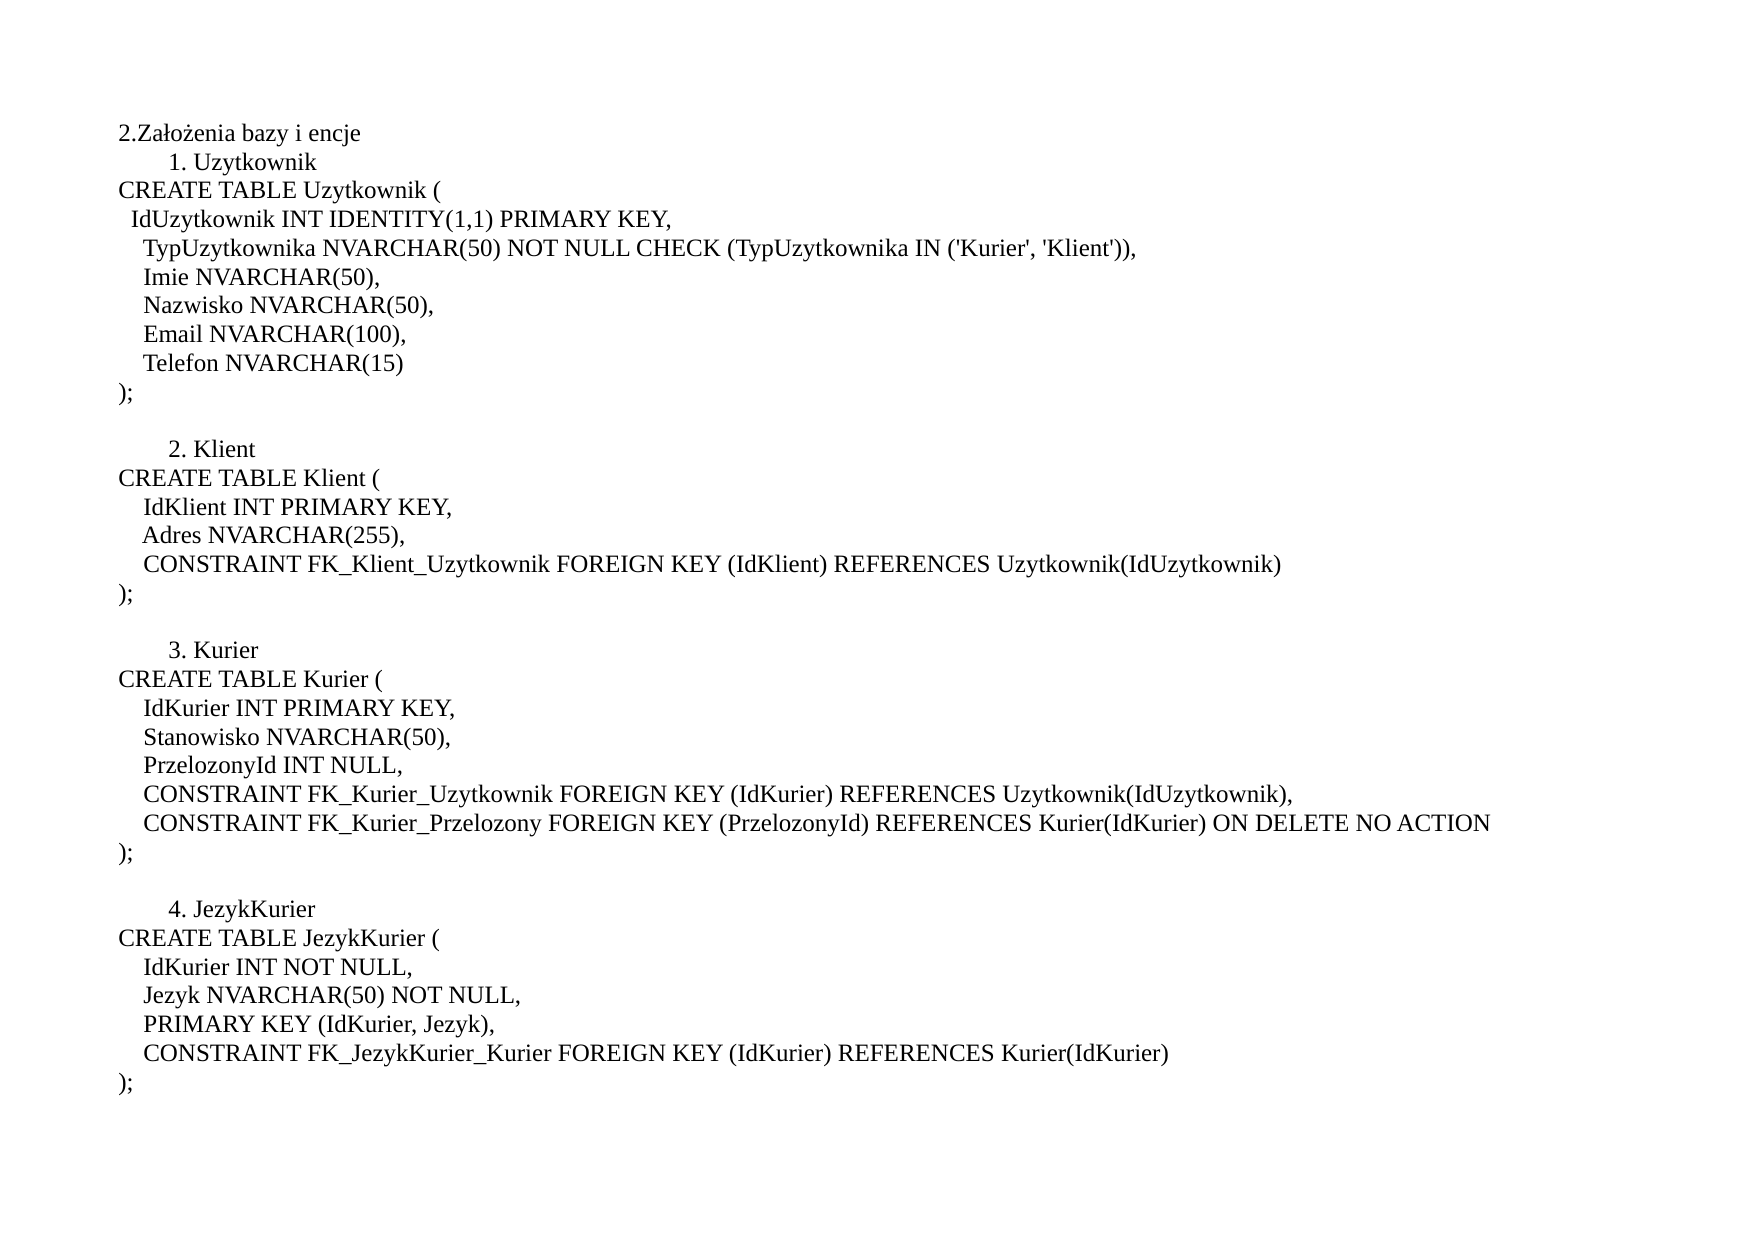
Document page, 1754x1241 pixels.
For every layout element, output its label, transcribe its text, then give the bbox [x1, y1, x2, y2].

text 1. Uzytkownik CREATE TABLE Uzytkownik ( [118, 147, 1636, 204]
text IdUzytkownik INT IDENTITY(1,1) PRIMARY KEY, [118, 204, 1636, 233]
text Jezyk NVARCHAR(50) NOT NULL, [118, 981, 1636, 1009]
text IdKurier INT PRIMARY KEY, [118, 693, 1636, 722]
text PRIMARY KEY (IdKurier, Jezyk), [118, 1009, 1636, 1038]
text Imie NVARCHAR(50), [118, 262, 1636, 291]
text Stanowisko NVARCHAR(50), [118, 722, 1636, 751]
text 3. Kurier CREATE TABLE Kurier ( [118, 636, 1636, 693]
text IdKlient INT PRIMARY KEY, [118, 492, 1636, 521]
text Adres NVARCHAR(255), [118, 521, 1636, 549]
text 2.Założenia bazy i encje [118, 118, 1636, 147]
text ); [118, 1067, 1636, 1096]
text PrzelozonyId INT NULL, [118, 751, 1636, 779]
text TypUzytkownika NVARCHAR(50) NOT NULL CHECK (TypUzytkownika IN ('Kurier', 'Klient')), [118, 233, 1636, 262]
text CONSTRAINT FK_Kurier_Uzytkownik FOREIGN KEY (IdKurier) REFERENCES Uzytkownik(IdUzytkownik), [118, 779, 1636, 808]
text CONSTRAINT FK_JezykKurier_Kurier FOREIGN KEY (IdKurier) REFERENCES Kurier(IdKurier) [118, 1038, 1636, 1067]
text 4. JezykKurier CREATE TABLE JezykKurier ( [118, 894, 1636, 952]
text ); [118, 578, 1636, 607]
text Nazwisko NVARCHAR(50), [118, 291, 1636, 319]
text ); [118, 837, 1636, 866]
text Telefon NVARCHAR(15) [118, 348, 1636, 377]
text IdKurier INT NOT NULL, [118, 952, 1636, 981]
text ); [118, 377, 1636, 406]
text CONSTRAINT FK_Kurier_Przelozony FOREIGN KEY (PrzelozonyId) REFERENCES Kurier(IdKurier) ON DELETE NO ACTION [118, 808, 1636, 837]
text 2. Klient CREATE TABLE Klient ( [118, 434, 1636, 492]
text Email NVARCHAR(100), [118, 319, 1636, 348]
text CONSTRAINT FK_Klient_Uzytkownik FOREIGN KEY (IdKlient) REFERENCES Uzytkownik(IdUzytkownik) [118, 549, 1636, 578]
